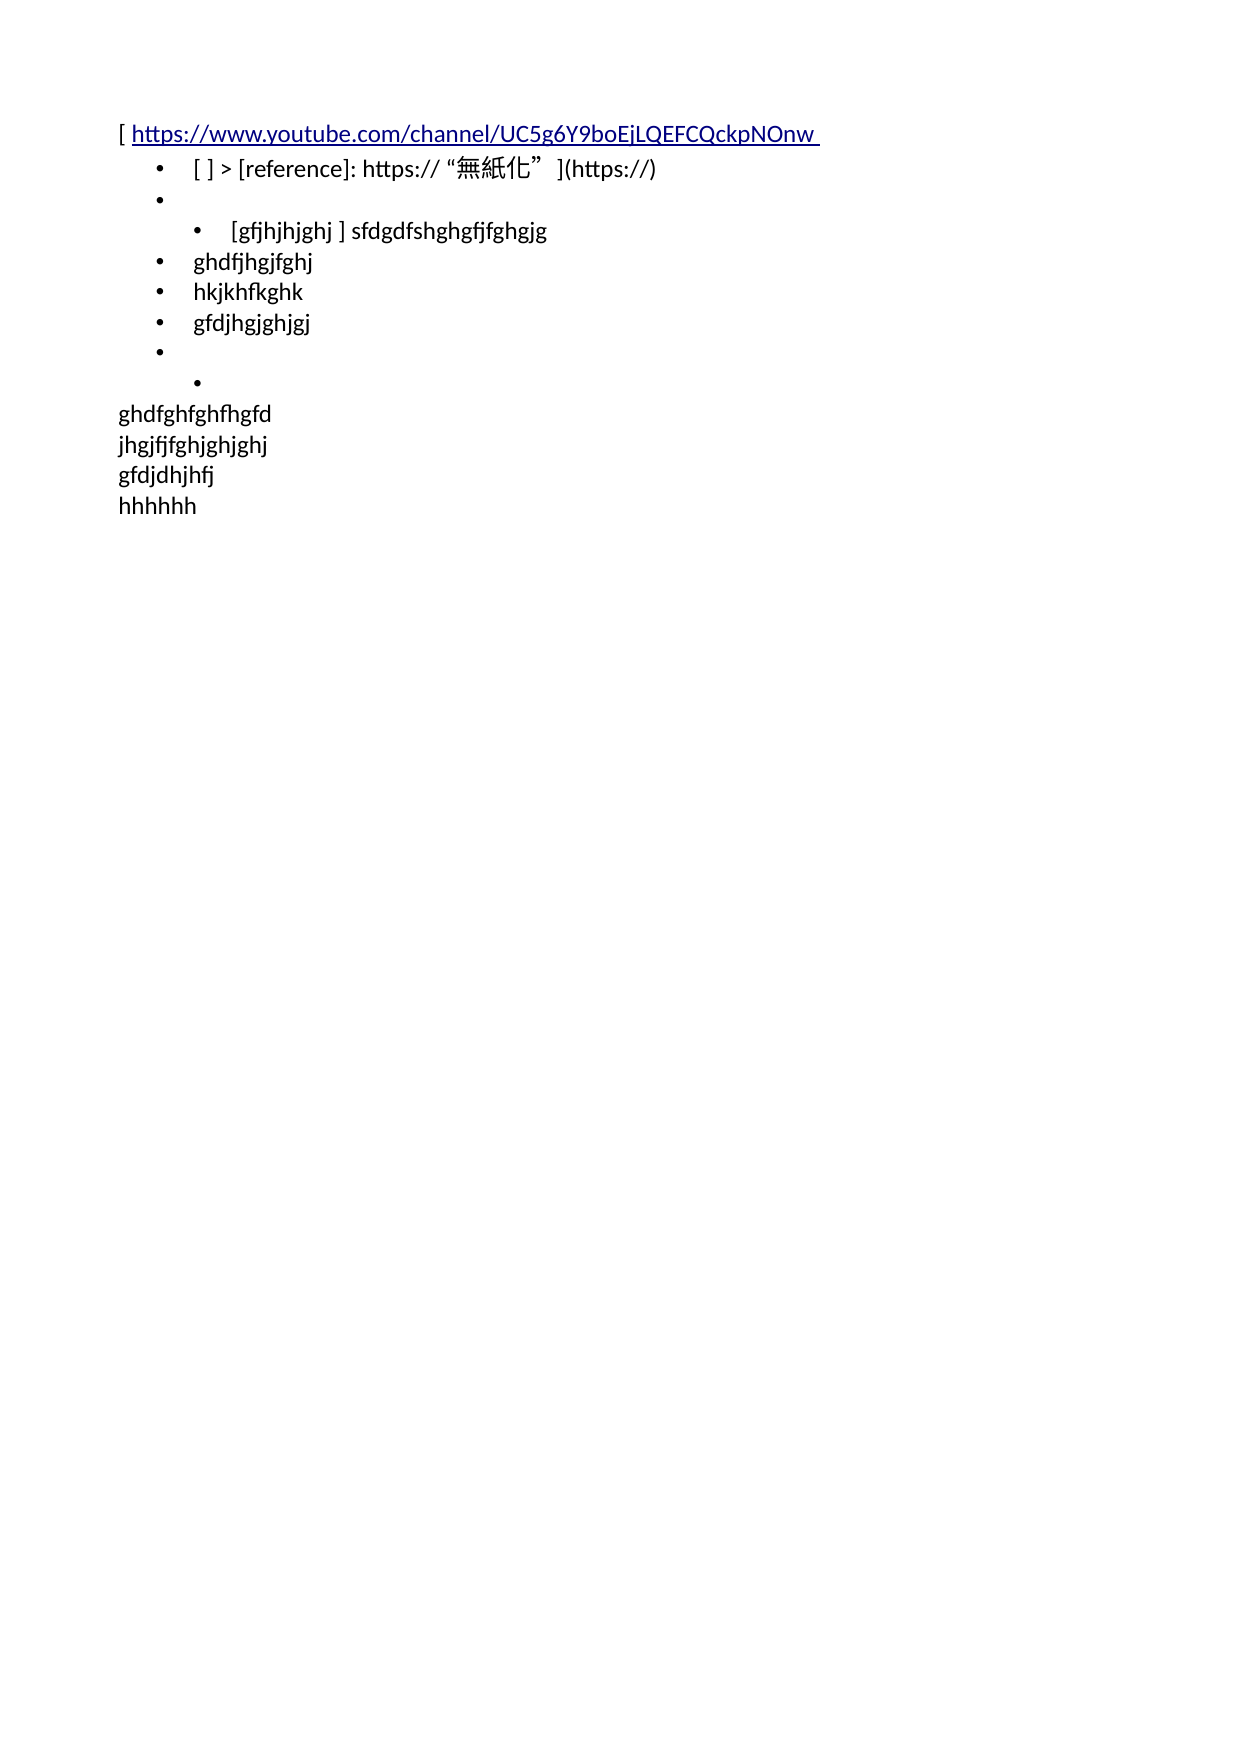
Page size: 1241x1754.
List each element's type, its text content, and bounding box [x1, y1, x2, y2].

list ghdfjhgjfghj [156, 246, 1122, 276]
text hhhhhh [118, 490, 1122, 521]
list gfdjhgjghjgj [156, 307, 1122, 337]
text gfdjdhjhfj [118, 459, 1122, 490]
text [ https://www.youtube.com/channel/UC5g6Y9boEjLQEFCQckpNOnw [118, 118, 1122, 149]
text jhgjfjfghjghjghj [118, 429, 1122, 459]
text ghdfghfghfhgfd [118, 398, 1122, 429]
list [gfjhjhjghj ] sfdgdfshghgfjfghgjg [193, 215, 1122, 246]
list hkjkhfkghk [156, 276, 1122, 307]
list [ ] > [reference]: https:// “無紙化”](https://) [156, 149, 1122, 185]
